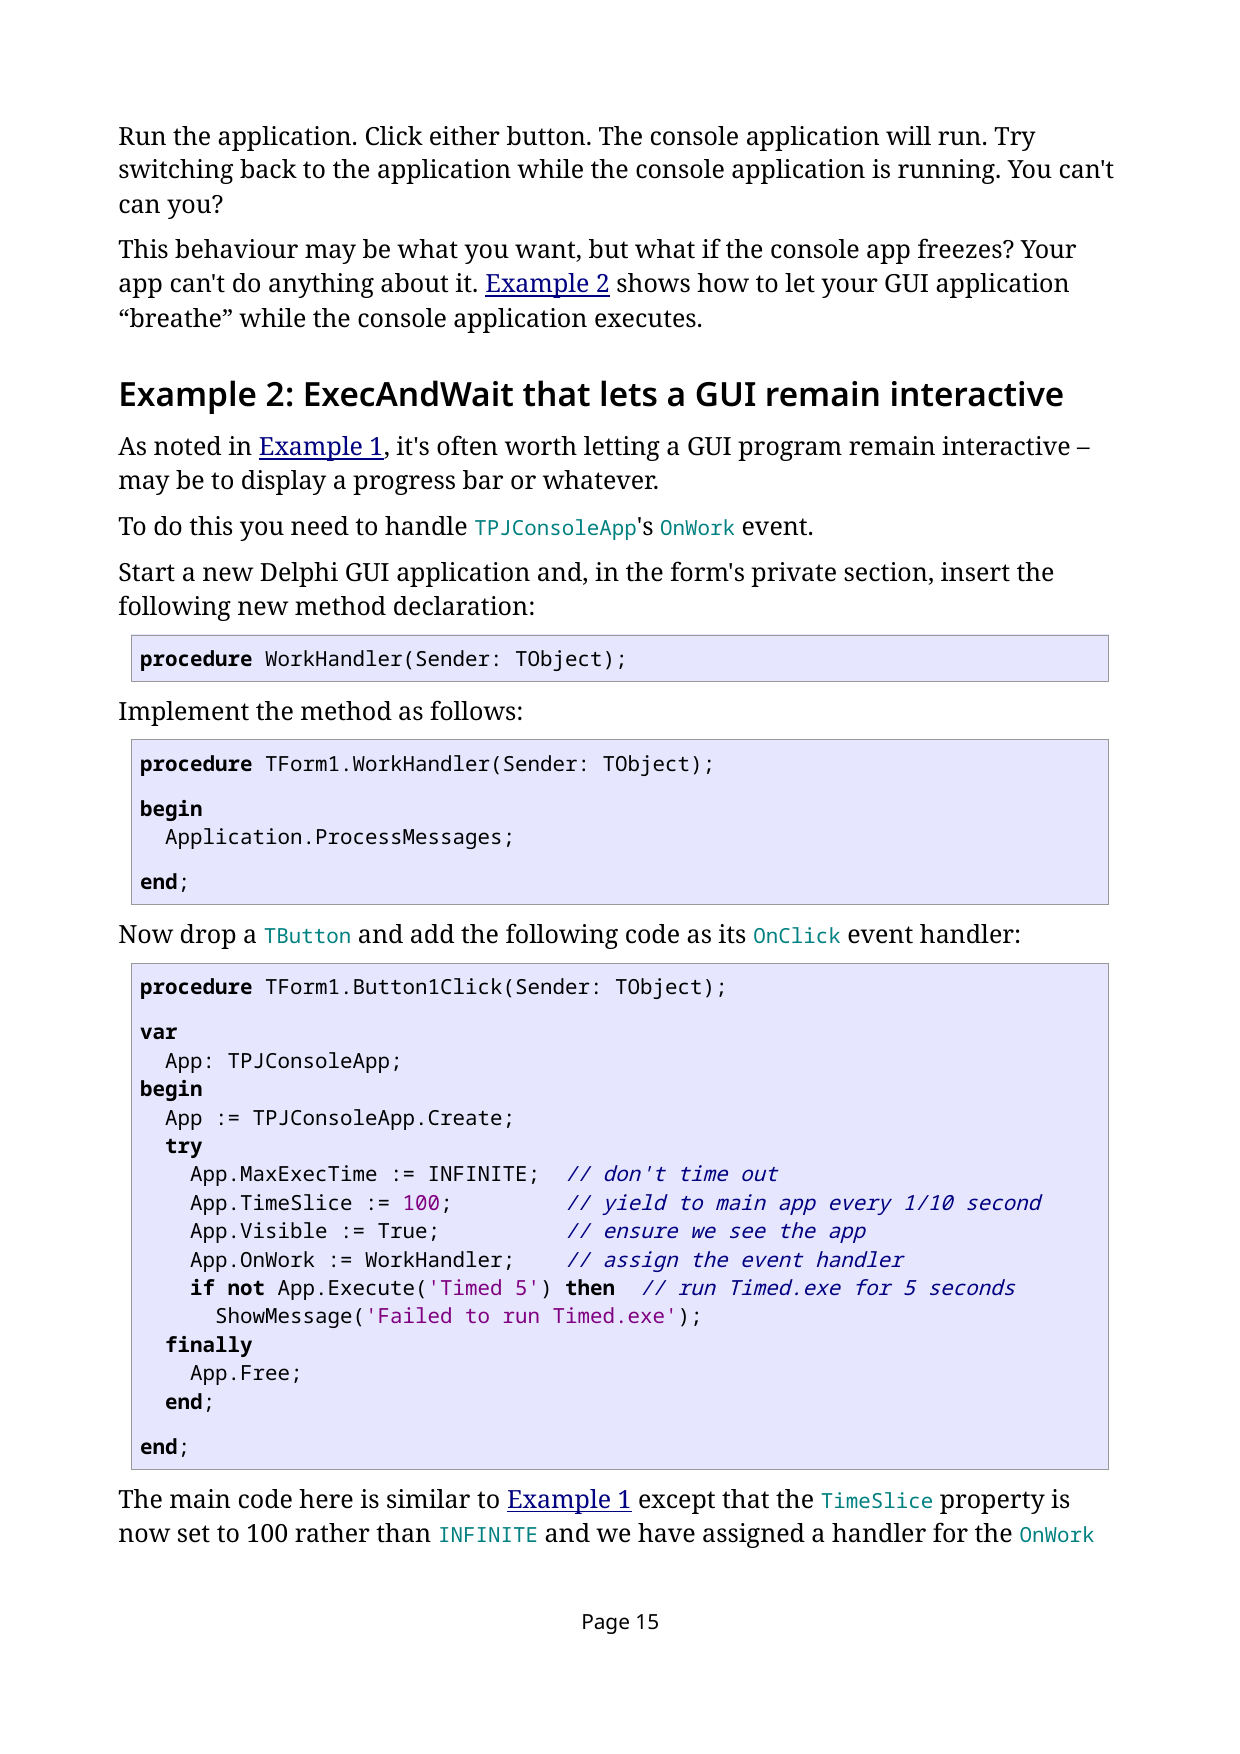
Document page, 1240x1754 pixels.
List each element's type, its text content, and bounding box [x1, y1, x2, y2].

text end; [132, 1387, 1108, 1424]
text As noted in Example 1, it's often worth letting a GUI program remain interactive – may be to display a progress bar or whatever. [118, 429, 1122, 497]
text begin [132, 786, 1108, 822]
text procedure WorkHandler(Sender: TObject); [132, 636, 1108, 681]
text To do this you need to handle TPJConsoleApp's OnWork event. [118, 509, 1122, 543]
text ShowMessage('Failed to run Timed.exe'); [132, 1302, 1108, 1330]
text if not App.Execute('Timed 5') then // run Timed.exe for 5 seconds [132, 1273, 1108, 1302]
text Application.ProcessMessages; [132, 822, 1108, 859]
text Now drop a TButton and add the following code as its OnClick event handler: [118, 917, 1122, 951]
text finally [132, 1330, 1108, 1358]
text procedure TForm1.Button1Click(Sender: TObject); [132, 964, 1108, 1009]
text Implement the method as follows: [118, 693, 1122, 728]
text procedure TForm1.WorkHandler(Sender: TObject); [132, 740, 1108, 786]
text This behaviour may be what you want, but what if the console app freezes? Your app can't do anything about it. Example 2 shows how to let your GUI application “breathe” while the console application executes. [118, 232, 1122, 334]
text try [132, 1131, 1108, 1159]
text var [132, 1009, 1108, 1046]
text Start a new Delphi GUI application and, in the form's private section, insert the following new method declaration: [118, 555, 1122, 623]
text App.OnWork := WorkHandler; // assign the event handler [132, 1245, 1108, 1273]
subtitle Example 2: ExecAndWait that lets a GUI remain interactive [118, 371, 1122, 416]
text App.Visible := True; // ensure we see the app [132, 1216, 1108, 1245]
text App := TPJConsoleApp.Create; [132, 1103, 1108, 1131]
text The main code here is similar to Example 1 except that the TimeSlice property is now set to 100 rather than INFINITE and we have assigned a handler for the OnWork [118, 1482, 1122, 1550]
text Run the application. Click either button. The console application will run. Try switching back to the application while the console application is running. You can't can you? [118, 118, 1122, 220]
text App.TimeSlice := 100; // yield to main app every 1/10 second [132, 1188, 1108, 1216]
text end; [132, 859, 1108, 904]
text begin [132, 1074, 1108, 1103]
text App.Free; [132, 1358, 1108, 1387]
text App: TPJConsoleApp; [132, 1046, 1108, 1074]
text App.MaxExecTime := INFINITE; // don't time out [132, 1159, 1108, 1188]
text end; [132, 1424, 1108, 1469]
